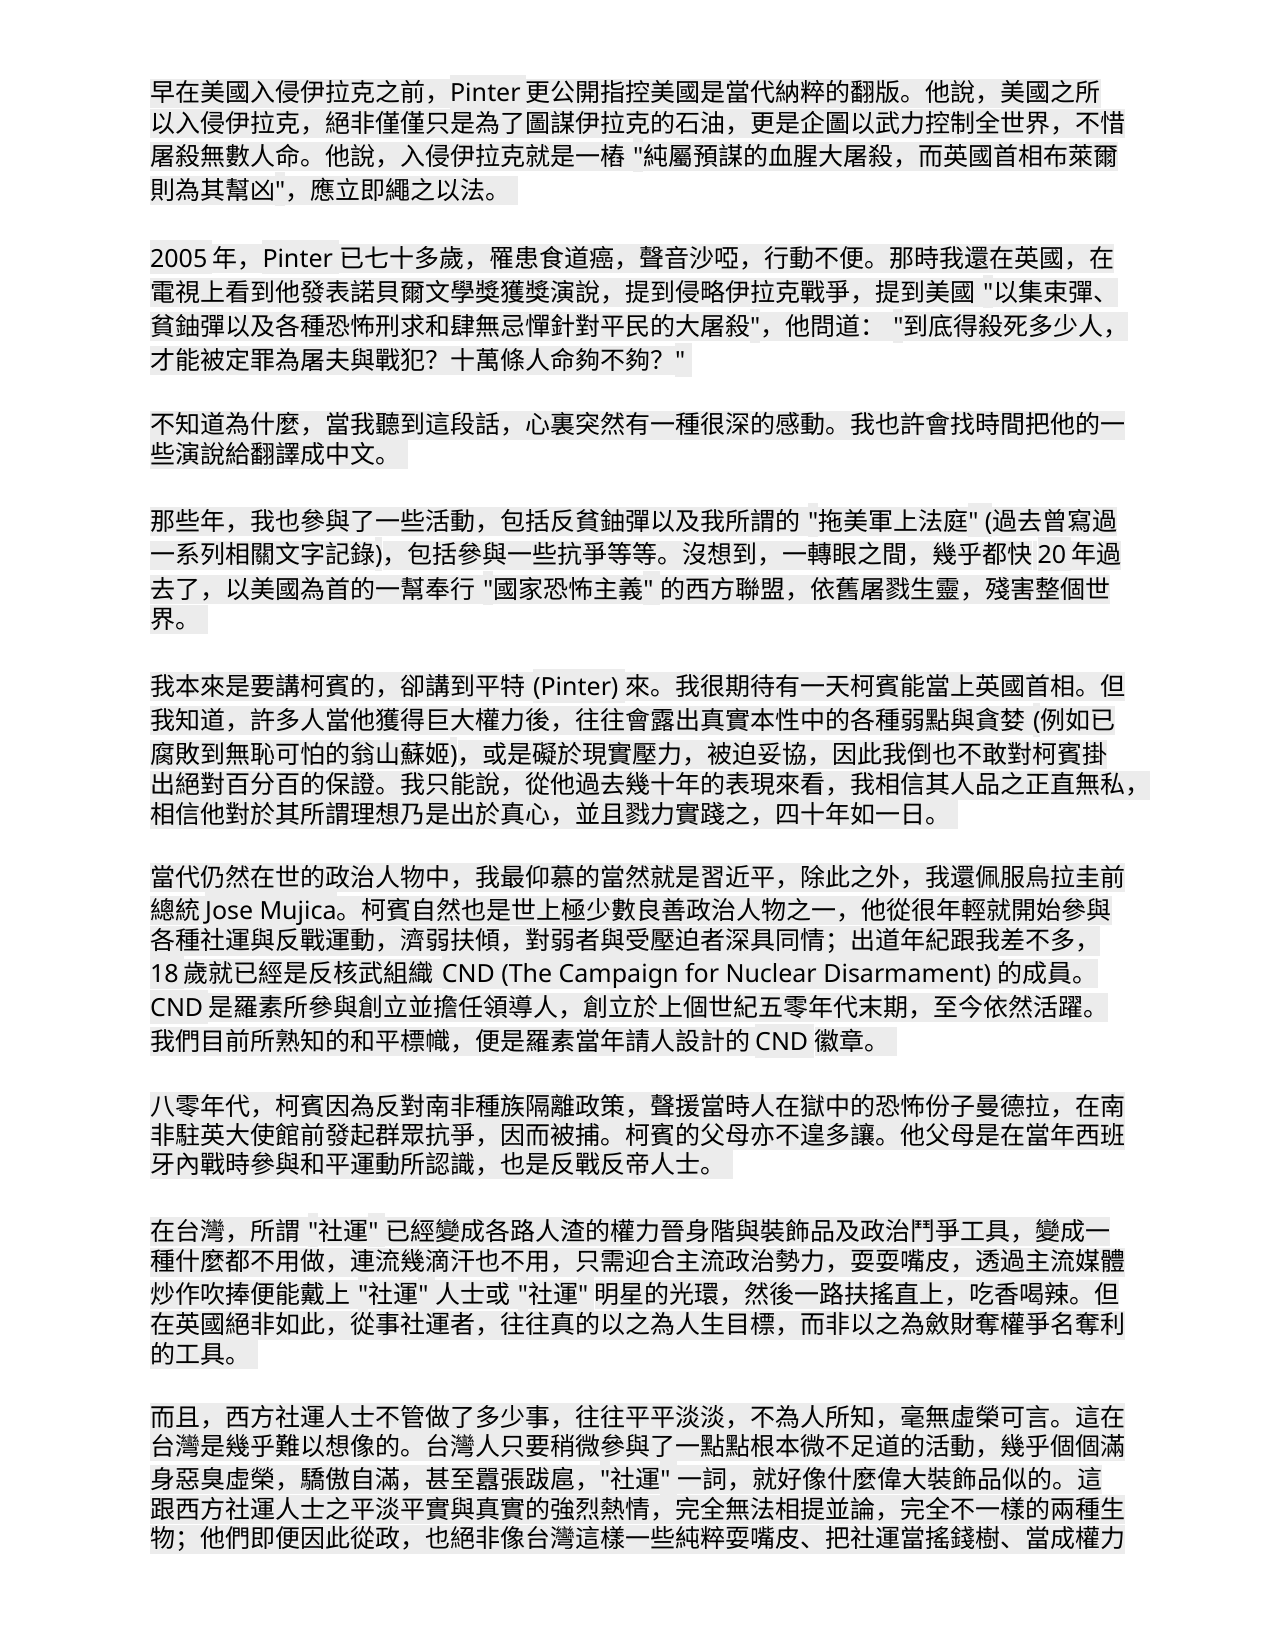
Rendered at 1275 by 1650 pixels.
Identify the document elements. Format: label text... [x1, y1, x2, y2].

text 卡韓政變 (136)：英國的 "韓國瑜" 輸了，台灣的這一位呢？ 陳真 2019. 08. 06. 秉叡， 任何人只要反對以色列之屠殺巴勒斯坦人，就會被扣上反猶的帽子。柯賓的 "罪狀" 可以寫成一本書，反猶指控只是其中之一，而且相當表淺，不是深層原因。 柯賓基本上就是 "巴勒網之友"，他的主要罪證大約就是七個字：親中反美反侵略。 他跟韓國瑜在某種政治遭遇上真的很像，原本是小蝦米，因其得民心，迅速變成大鯨魚，然後CIA就出面收拾，把他打回原形。 不過，韓國瑜顯然要狡猾許多，從他說出 "國防靠美國"，我就知道他要選總統了，要不然不會講這種蠢話。國防靠美國不就等於請鬼拿藥單？但他得這麼講，好讓台灣人的美國主子放心。 柯賓就比較一致，他還沒當上首相就已經揚言要撤除英國的核彈基地，要收容難民，要窮人優先，要庶民至上，要反美反以反侵略反軍火貿易，要大大親中，同情哈瑪斯，哀悼賓拉登，讚賞卡斯楚，每年要大幅增加一百億的兒童健康醫療與福利預算，鐵公路運輸及能源設施要收歸國有，要積極回應氣候暖化問題，要打房，要大量興建低價公共住宅，要維護外來移民與少數民族的各項平等權利，要善待並收容接納更多難民，而且還特別強調敘利亞千萬難民的悲慘處境，要賦予工會更大的法定權力，要給勞工更好的待遇，要針對富人及大企業加稅，要大幅提高社福支出等等等。 很多工黨黨內同志聞之跳腳，說這是工黨的 "自殺宣言"。就像韓國瑜一樣，不但保守黨要他死，就連柯賓自己當黨主席的工黨也拼命打他。 至於你問說 CIA怎麼幹掉他，倒不如問說，就像韓國瑜一樣，西方主流媒體有沒有哪一天、有沒有哪一點不抹黑他的？說他居心叵測，說他通敵，說他草包，說他無能，說他政治血統不純正，學經歷差，說他叛國，說他民粹，說他支持者非理性水準低，說他這樣那樣，甚至連暗殺、政變的聲音都有，無論如何就是不能讓他勝出。 英國的韓國瑜輸了，台灣的這一位呢？ 底下是我之前寫的一些留言，稍微有提到柯賓。 另外，有件很重要的事順便一提： 上星期五 (8月2日)，美國片面撕毀1988年與俄國簽署的 "中程飛彈條約" (INF)，準備研發新型彈道飛彈系統，並表明頭號敵人就是中國。美國的新任國防部長 Mark Esper (一個軍火公司的掮客)，這兩天並揚言將在 "數個月之內" 在亞洲部署可以攜帶核彈頭的中程飛彈。美國的狗腿聯盟之一澳洲，向來對美國忠心耿耿，卻馬上說不要不要，拜託不要找我，不要把飛彈放在澳洲。美國都還沒問他的意願，他趕緊就說不要不要。 狗腿聯盟之一的日本也假裝沒聽見，誰都不想當美國的炮灰。但我想，人渣黨一定很想爭取把核導彈基地放在台灣。我比較納悶的是這位軍火掮客國防部長為何要強調 "within months" (數個月之內) 就要部署？還強調這事不能再拖了，說中國對於台灣與香港已形成實質威脅云云。可是，數個月後台灣不是就要大選了嗎？我不知道這事是幫人渣黨助選的假動作，還是會真的這麼幹。 台灣人真可悲 (香港人也一樣)，真正善待你的對岸親骨肉，竟被抹黑成魔鬼，而存心把你當人肉炸彈的美國--這個每天四處侵略、殺害千萬人的恐怖血腥大惡魔，卻把他當成主人與救星。現在惡魔說不定就要來你家客廳裝飛彈了，台灣人一定很開心，感覺很榮耀；最好能多裝幾顆，好捍衛民主，保護台灣的主權與安全--人渣黨和腦殘們一定會這麼說。 ================== 陳真 2017.06.11. Google有一種 "快訊" 功能，透過關鍵字的設定，隨時就能收到有關該關鍵字的相關訊息。全世界的政治或社運人物方面，這些年我只訂了一個關鍵字叫 Jeremy Corbyn。如果川普是上帝派來毀滅美國的使者，那麼，Corbyn 或許就是拯救英國的一個 "聖徒"。 所謂毀滅美國，指的是削弱美國在經濟上與軍事上 "全球性的" 為惡能力，使之正常化，這對全人類而言自然是一項天大的福音，也因此，我常擔心川普似乎撐不了多久，美國的所謂 "建制派" 顯然處心積慮想幹掉他，若非要他的一條老命，就是非得把他趕下台不可。我看不出川普有多少奧援足以抵擋這樣一種 "欲加之罪何患無辭" 的 "政變"。 至於 Corbyn (台譯柯賓)，我大約從2003年美國入侵伊拉克開始注意到他，他是英國最大的反戰組織 "Stop the War Coalition" (反戰聯盟) 創立者之一，許多 "非主流" 言論經常讓我感到很意外，於我心有戚戚焉，例如同情哈瑪斯，聲援巴勒斯坦人，並在911發生後，旋即成立 "Stop the War Coalition"，在當時舉世一片妖魔化賓拉登的瘋狂浪潮中，他以英國國會議員身份公開指責美國藉機操弄輿論，企圖進一步發動侵略戰爭。 英國反戰聯盟還有一位元老叫 Harold Pinter，我曾有過幾篇文字提到他，是個作家、詩人，後來 (2005年) 獲得諾貝爾文學獎。許多人說他是蕭伯納之後英國最偉大的劇作家，但他在獲獎後卻宣佈從此不再創作，打算用他的餘生繼續從事反戰活動，特別投入反美與反伊拉克戰爭運動。他在獲獎演說中，公開呼籲國際戰犯法庭 (ICC) 應立即逮捕布希及當時的英國首相布萊爾，並且還提到說布希很狡猾，拒絕簽署認可ICC的成立，但他說英國可是有簽署的，所以ICC應立即逮捕這名戰爭罪犯。Pinter說，這名罪犯的住址就在倫敦市唐寧街十號 (亦即英國首相官邸)。 Pinter 曾因反戰、拒絕服兵役而兩次入獄，一生致力於反美。他形容美國是一頭 "嗜血的瘋狂野獸，炸彈是牠的唯一語言"。他說，美國長年以來正是由 "一群瘋狂罪犯" 所統治，是 "一頭失去控制的怪物，除非我們以無比堅定的決心對抗美國恐怖主義，否則全世界將被其毀滅"。 早在美國入侵伊拉克之前，Pinter更公開指控美國是當代納粹的翻版。他說，美國之所以入侵伊拉克，絕非僅僅只是為了圖謀伊拉克的石油，更是企圖以武力控制全世界，不惜屠殺無數人命。他說，入侵伊拉克就是一樁 "純屬預謀的血腥大屠殺，而英國首相布萊爾則為其幫凶"，應立即繩之以法。 2005年，Pinter 已七十多歲，罹患食道癌，聲音沙啞，行動不便。那時我還在英國，在電視上看到他發表諾貝爾文學獎獲獎演說，提到侵略伊拉克戰爭，提到美國 "以集束彈、貧鈾彈以及各種恐怖刑求和肆無忌憚針對平民的大屠殺"，他問道： "到底得殺死多少人，才能被定罪為屠夫與戰犯？十萬條人命夠不夠？" 不知道為什麼，當我聽到這段話，心裏突然有一種很深的感動。我也許會找時間把他的一些演說給翻譯成中文。 那些年，我也參與了一些活動，包括反貧鈾彈以及我所謂的 "拖美軍上法庭" (過去曾寫過一系列相關文字記錄)，包括參與一些抗爭等等。沒想到，一轉眼之間，幾乎都快20年過去了，以美國為首的一幫奉行 "國家恐怖主義" 的西方聯盟，依舊屠戮生靈，殘害整個世界。 我本來是要講柯賓的，卻講到平特 (Pinter) 來。我很期待有一天柯賓能當上英國首相。但我知道，許多人當他獲得巨大權力後，往往會露出真實本性中的各種弱點與貪婪 (例如已腐敗到無恥可怕的翁山蘇姬)，或是礙於現實壓力，被迫妥協，因此我倒也不敢對柯賓掛出絕對百分百的保證。我只能說，從他過去幾十年的表現來看，我相信其人品之正直無私，相信他對於其所謂理想乃是出於真心，並且戮力實踐之，四十年如一日。 當代仍然在世的政治人物中，我最仰慕的當然就是習近平，除此之外，我還佩服烏拉圭前總統Jose Mujica。柯賓自然也是世上極少數良善政治人物之一，他從很年輕就開始參與各種社運與反戰運動，濟弱扶傾，對弱者與受壓迫者深具同情；出道年紀跟我差不多，18歲就已經是反核武組織 CND (The Campaign for Nuclear Disarmament) 的成員。CND是羅素所參與創立並擔任領導人，創立於上個世紀五零年代末期，至今依然活躍。我們目前所熟知的和平標幟，便是羅素當年請人設計的CND 徽章。 八零年代，柯賓因為反對南非種族隔離政策，聲援當時人在獄中的恐怖份子曼德拉，在南非駐英大使館前發起群眾抗爭，因而被捕。柯賓的父母亦不遑多讓。他父母是在當年西班牙內戰時參與和平運動所認識，也是反戰反帝人士。 在台灣，所謂 "社運" 已經變成各路人渣的權力晉身階與裝飾品及政治鬥爭工具，變成一種什麼都不用做，連流幾滴汗也不用，只需迎合主流政治勢力，耍耍嘴皮，透過主流媒體炒作吹捧便能戴上 "社運" 人士或 "社運" 明星的光環，然後一路扶搖直上，吃香喝辣。但在英國絕非如此，從事社運者，往往真的以之為人生目標，而非以之為斂財奪權爭名奪利的工具。 而且，西方社運人士不管做了多少事，往往平平淡淡，不為人所知，毫無虛榮可言。這在台灣是幾乎難以想像的。台灣人只要稍微參與了一點點根本微不足道的活動，幾乎個個滿身惡臭虛榮，驕傲自滿，甚至囂張跋扈，"社運" 一詞，就好像什麼偉大裝飾品似的。這跟西方社運人士之平淡平實與真實的強烈熱情，完全無法相提並論，完全不一樣的兩種生物；他們即便因此從政，也絕非像台灣這樣一些純粹耍嘴皮、把社運當搖錢樹、當成權力晉身階、藉以吃喝拐騙、為特定政治勢力服務 (亦即反中反華) 的無恥貪婪之徒。 除了反戰聯盟，柯賓也是ISM (International Solidarity Movement) 的成員，反以色列，支持巴勒斯坦，反種族歧視，推動反核武，參與各項人權運動，支持動物權，強調 "窮人優先" 等等等。他自述其從政核心理念就是反戰反核武反侵略，並且希望窮人的基本權益能夠成為政治上的優先要務。許多工黨人士或工黨支持者說他太過於左派，太過於理想化，說他若掌權，將使得工黨在政治權力上更進一步萎縮。前首相布萊爾更宣稱柯賓若掌權，工黨將崩潰瓦解，永遠別想執政。 對此我很不解，難道是要像布萊爾那樣一種與美國沆瀣一氣、跟保守黨根本沒兩樣、甚至敵視工會與工人的所謂 "新工黨" (New Labour) 才叫做 "不會太理想化"？我倒是認為，一個黨，寧可因為堅持理想而萎縮，也千萬不要藉著背棄理想而壯大。你看他媽的像民進黨那樣，藉著為非作歹與貪贓枉法，壯大成為一個龐大的人渣黨，對人民有任何意義嗎？ 事實上，柯賓不但沒有使工黨萎縮，反而在英國的年輕一代與大學生乃至中學生中捲起一股風潮，氣勢驚人，前所未見。2015年，以六成的空前壓倒性得票率，當選為工黨主席，包括英國導演肯洛區以及美國導演奧立佛史東等人也都公開表態支持，甚至肯洛區還義務幫他拍攝影片，為其平反或澄清各項抹黑與指控。 在他當選黨魁之前，國際政壇上乃至英國內部，恐怕沒有多少人聽過這號人物。工黨同志亦然，根本不當他一回事，認為他只是來玩的，來亂的，選舉賭盤賠率甚至高達兩百倍。年輕人與學生的熱烈支持，卻使其聲勢大漲。於是，一時之間，包括工黨內部右翼勢力以及英國大小媒體等等等，一致對他大舉圍剿，像瘋了似的。 柯賓的崛起，相當戲劇化。依英國工黨的規定，參選黨主席者需獲得15%的工黨議員的連署，亦即至少需要35名議員的提名。柯賓在截止報名的兩天前才僅獲得17 個簽名。後來，工黨右翼勢力認為這人只是來亂的，根本不可能當選，但是為了製造工黨具有左、右各方勢力共同角逐的民主假像，一些右翼議員便抱著一種看笑話的心理，"熱情" 地跑來幫柯賓提名，希望讓他登記參選，同時也可以藉其慘敗來證明左翼思想根本行不通。於是，就在截止登記參選前的最後一刻，柯賓終於拿到36個簽名，成功取得參選黨主席資格。 就在黨內外紛紛等著看笑話之際，讓人沒想到的是，柯賓透過上百場的各地演講，誠懇樸實的演說內容及真實熱情，竟感動了許多學生和年輕人。柯賓的當選，在我看來，意義非凡。不但對英國之政治走向影響重大且深遠，而且影響整個國際局勢。如果你了解這個人，聽過他的演說，看過他的應對進退，你會發現，他個人本身或許沒有什麼政治煽動力，甚至有點平淡呆板，但他長期執著投入的理念與行動，卻捲起一股震撼人心的風潮。遠在台灣，透過極其有限的文字、聲音和影像，我彷彿都能感受到那樣一種熱情。我虔誠地希望他，切莫背棄世人期望。 柯賓兩度當選為工黨黨魁，一年半之間，黨員人數從20萬迅速增加到最高55萬人，足足翻了兩、三倍，成為歐洲最大的左派政黨。新黨員之中，大多數是年輕人，其中更包括數以萬計的學生因為柯賓而加入工黨，其熱烈場面類似台灣的 "太陽花"，甚至有過之無不及。不過，一樣是沸騰，一善一惡，一個是真心熱血，一個卻是無腦蠢血，兩者之內涵與本質剛好南轅北轍；一個是透過島內主流政治勢力的煽動、洗腦與動員，為其黑暗墮落勢力之奪權搖旗吶喊，一個卻是自發性的對於普世價值的強烈認同，引領著英國社會的前進與改造。 柯賓競選黨魁時，提出許多非主流政見，包括裁廢英國核武設施，退出北約，反對軍事反恐與侵略政策，主張和平對話，大幅刪減國防預算，贊成愛爾蘭統一，要求將當前由英國統治的北愛爾蘭地區交還給愛爾蘭，另外還包括高等教育完全免費，每年大幅增加上百億的兒童健康醫療與福利預算，鐵公路運輸及能源設施收歸國有，積極回應氣候暖化問題，大量興建低價公共住宅，維護外來移民與少數民族的各項平等權利，善待並接待更多難民 (特別是更需要接受幫助的敘利亞難民)，賦予工會更大的法定權力，針對富人及大企業加稅，大幅提高社福支出等等等。許多黨內同志聞之跳腳，說這是工黨的 "自殺宣言"，預言工黨將進一步萎縮，乃至一敗塗地永不超生云云。但事實上，工黨不但沒有萎縮，反而激起年輕學子的熱情，掀起一股驚人的入黨潮，甚至在短短兩星期內有幾萬人申請入黨。 說到萎縮，英國下議院有一篇官方報告： http://researchbriefings.files.parliament.uk/documents/SN05125/SN05125.pdf 請看第七頁有個圖，清楚顯示保守黨在這半個多世紀來，從280萬黨員的歷史高峰，如何一路萎縮至今日的15萬黨員。我並非說黨員人數很重要，更不是說我們應該老掛念著所謂壯大。事實上，從一個長期眼光來看，一個社會的成員之普遍素質的良莠，似乎或多或少決定了一種政黨屬性與政策作風的發展。所謂優秀的人民素質，似乎比較有可能對政治與政黨產生正面淘汰的作用。 政治人物或政黨或社運團體所應該做的，絕不是一味透過討好、欺騙等手段來迎合所謂大多數人，而是應該各自把理念說清楚，並且言行一致，一以貫之，否則只是製造惡性循環，產生一種反淘汰現象，一如台灣的所謂民主發展之畸形與病態：越是努力扯爛污，越是整天搞分贓玩權謀，越是滿口謊言造謠抹黑，越是亂開空頭支票，越是前言不罩後語，胡扯瞎掰，越是品性不端擅於造勢做秀上下其手，卻反倒越容易壯大，因為人民喜歡這一套。 所謂民主，畢竟不是不證自明的真理，更不是沒有前提要件的一場遊戲，人民的素質基本上還是主導了任何一種政治型態的成敗，包括所謂民主制度在內。難道你能想像諸如人渣黨這樣一種爛到爆、無恥下流到極點的低能敗德政黨，有可能在比方說英國存活甚至大放異彩？英國人會那麼蠢、那麼容易受欺瞞嗎？ 但在台灣，人渣黨卻勢如破竹，威不可擋，只是我依然不相信這會是一種長久現象。我相信，長期而言，人心依然還是會朝著基本良善與理性的方向發展。甘地有句話是對的："只要你走在正確的道路上，遲早會到達目的地"。維根斯坦談到哲學方法時，有個隱喻亦與此類似，他說："只要你告訴我你用的是何種方法，我就能告訴你將會得到什麼樣的結果。" 柯賓的兩度勝出，不但激起年輕一代的熱情，也在英國傳統社會中帶來巨大的恐慌，不但保守黨大肆攻擊，媒體更是傾巢而出一致打壓，把柯賓的崛起，提升到所謂 "國家安全、經濟安全以及屬於所有人的這個大家庭的安全威脅"。軍方高層甚至有人匿名揚言，如果柯賓在將來的大選中獲勝，成為英國首相，若他膽敢裁廢核武及大幅削減軍備與國防支出，軍方將不惜採取 "直接行動"，亦即軍事政變。相關發言，十分荒唐。 就連有些金融相關機構及媒體都紛紛發出警告，指控柯賓和恐怖份子眉來眼去，指控柯賓代表一股惡勢力，警告大家說英國往後將陷入全國大罷工的國家混亂之中云云。英格蘭銀行 (意即英國的中央銀行)，更是相當失態地公開表明反對柯賓之主張低利貸款給經濟弱勢平民購置社會住宅，說他之該項主張，侵害了銀行的什麼 "獨立性"。此外，更有一百多名大企業家聯名反對工黨上台。 柯賓過去擔任領導人的 "Stop the War Coalition" (反戰聯盟)，這兩年更是成為眾矢之的，被主流媒體妖魔化得非常厲害。我在英國住了十年，對其主流媒體向來之言論性質及其表達方式知之甚詳。一般而言，除了一些腥羶色小報之外，媒體基本上仍然會有著一種所謂英國紳士風度，含蓄，委婉，喜好論理，措詞不會太激烈。但是，這兩年看一些英國主流媒體對於柯賓及其反戰聯盟的攻擊，卻讓我感到很意外，我還以為看到什麼假新聞，真不敢相信自己的眼睛。 舉個例，比方說，2016年12月10日所謂中間派的 "The Independent" (獨立報)，大標題寫著："反戰聯盟只對於和西方世界對抗感興趣而不顧敘利亞人死活"，文中譴責柯賓及其反戰聯盟竟反對英國出兵轟炸敘利亞，一心與西方為敵，"道德崩盤" (moral meltdown)，袒護恐怖份子，"支持戰爭罪犯阿塞德及俄國總統普丁"，"背叛追求民主的敘利亞人民" 等等。 號稱開明自由派的 "New Statesman" 就他媽的更直接了，2016年12月出刊的雜誌標題寫著："如果反戰聯盟想要追求和平，為何沉迷於俄國的戰爭？" 指控它與俄國狼狽為奸，並細數柯賓之罪狀，指出其為惡非始自今日。例如，指控柯賓在2011年仍然擔任反戰聯盟的領導人時，面對追求民主的 "阿拉伯之春"，"竟然鼓勵其支持者應該多看 RT (今日俄羅斯)，並且還宣稱說RT在報導利比亞的問題上比大多數媒體都更為客觀可信。" 立場偏保守的 The Telegraph (每日電訊報) 當然就更不客氣了，直接扣上通敵賣國的大帽子。2016年10月13日的報導，標題寫著："反戰聯盟為英國的敵人而戰"，文中點名柯賓，說這位工黨黨主席，"竟然拒絕譴責俄國，其立場恰恰與反戰聯盟沆瀣一氣，而且還鼓勵其支持者反對西方，甚至還嘲弄人們至俄國大使館外抗議的作法"。 就連工黨內部都內亂，比方說前影子內閣教育部長Tristram Hunt，一位歷史學教授，同時也曾是英國 "衛報" 的專欄作家，公開要求柯賓徹底脫離反戰聯盟，因為這是一個 "惡名昭彰的組織"。柯賓亦公開反駁說，反戰聯盟十多年反對入侵伊拉克、阿富汗及利比亞和敘利亞的立場並沒有錯。 英國主流媒體更對柯賓之公開讚賞馬克思是 "偉大的經濟思想家" 十分感冒，說他將來若當上首相，共產主義將帶來什麼血流成河云云。 保守黨當然也沒閒著，指控柯賓在數不清的罪行之中，有三大罪狀，分別是： 第一，"宣稱賓拉登之死是一樁悲劇。" 第二，"稱呼(與以色列對抗的)真主黨及哈瑪斯等 (恐怖主義團體) 是朋友。" 第三，"反對英國擁有核武器。" 這裏有張海報，上頭寫著 "工黨新任主席是國家安全的威脅"： https://goo.gl/u85CCb 柯賓肯定是全英國政治人物之中生活最節儉的一個人，據說物質要求非常低，數十年來如一日。至少在這一點上，任何反對他或抹黑他的人卻也不得不承認其樸素。不過，事實上他出身富裕，但因為年少便信仰社會主義及共產思想，儘管家境富裕，卻始終過著節儉生活。 不管柯賓將來從政之路如何發展，他的崛起，與其說是因為他帶動了理想主義的風潮，倒不如說是因為英國這個社會的人民素質還不錯。長遠來說，似乎也唯有良善優秀的人民，才比較有可能確保社會往一種好的方向發展。人民素質若不佳，則是反淘汰，開倒車，一如台灣之政治，往往劣幣逐良幣，人渣當道，純粹靠一個騙字。 陳真2017. 06. 10. P.S: 因其左派理念，有些人喜歡拿柯賓來和美國前民主黨總統參選人桑德斯（Bernie Sanders）相提並論，我想這真的是鬼扯蛋，差太遠了，差不多相差十億八千萬光年。 剛剛看了幾分鐘的台灣新聞，一個叫 "放眼看天下" 的節目，在中視頻道播出。我之所以有時會隨手看看島內這些所謂學者專家的座談性節目，當然不是為了增進知識，而只是有時想看看市面上這些鬼扯蛋專家又在胡扯些什麼了。我看到一位某大學國關中心的教授，講起卡達被集體斷交的事，講一堆全是空洞可笑言論，什麼卡達被懷疑資助恐怖份子，以致於阿拉伯世界許多國家忍無可忍，於是決定一同與卡達斷交。 這位教授還 "分析" 說，期待美國的介入調和，反恐大業短期內也許會受斷交事件影響，但長期還要再繼續觀察云云。我很納悶，這位教授到底知不知道自己在說什麼？他難道不知道，這幾個跟人家斷交的國家，各自都跟各路恐怖份子關係好得很，甚至還是IS的大金主呢。國際關係怎麼會被他理解得那麼幼稚可笑呢？又不是卡通片或八點檔連續劇。 主持人另外還問這幾位教授說： "川普捲起的民粹風潮，一路從美國吹向法國，現在又吹向英國，請問各位學者專家們怎麼看這事情？特別是英國國會選舉，執政黨席次大幅減少，這是為什麼呢？" 其中有一位教授，是一名經濟學家。他說，英國工黨主席柯賓就是搞民粹這一套，柯賓提出什麼減免高等教育學費啦，富人增稅啦等等，就是學川普，跟川普是一脈相傳。 我聽了，差點當場口吐白沫，有一種很想按LP自殺的衝動。瞎掰真是也該有點常識。我真不明白，台灣是沒有國際關係方面的人才嗎？如果找不到人才，要不然來巴勒網找也可以啊。 我有時看大陸的這類節目，也常受到驚嚇，但卻是屬於一種佩服的驚嚇，因為從講者的發言內容你馬上就能知道發言者確實是個真正的專家，對於相關人事物那種熟稔程度與認知程度之深入，顯然遠遠在我這種 "業餘人士" 之上。 當然，我倒也不是一竿子打翻一船台灣學者專家，裏頭當然還是有不錯的，例如常上相關節目的賴岳謙教授，至少他是有做準備才發言的。至於其他教授或一些名嘴，我看全是隨口瞎掰，荒唐透頂，這回竟然把柯賓比喻成川普，那麼希拉蕊呢？是不是等於聖女貞德了？布希呢？應該就是跟拿破崙或漢武帝一脈相傳了吧？ ============== 陳真 2017.03.01 對於英國的年輕一代，我經常感到由衷的敬佩。不信你看看工黨主席柯賓(Jeremy Corbyn)那樣一個非常非主流的人是如何上台，他既是飽受主流媒體妖魔化的 ISM (International Solidarity Movement，巴勒斯坦團結運動)成員，又是英國最大的反戰組織 "Stop the War Coalition"的主席，讚美卡斯楚是歷史巨人，歌頌其造福古巴民眾的世界一流醫療與教育體制，哀悼賓拉登的死是一場悲劇，主張廢除英國所有核武，大幅裁減英國軍備，並且極為親中，高度推崇習近平。這樣一個人參選工黨主席，竟吸引了英國數萬年輕學子的入黨潮。 =============== 陳真 2016.05.26. 柯賓恐怕是英國過去幾十年來最為左傾的政治領袖，立場極其鮮明，主要訴求是反戰，反核武，反侵略，痛斥英美侵略伊拉克及敘利亞等國，要求追究戰爭罪責；主張廢除英國王室，退出窮兵黷武的北約組織；經濟與社會政策上則是對難民採寬容政策，捍衛各種弱勢族群，反撙節，反對社福經費縮水，堅定維護窮人權益，主張開徵富人稅、主張教育全部免費等等。 [150, 75, 1125, 1554]
